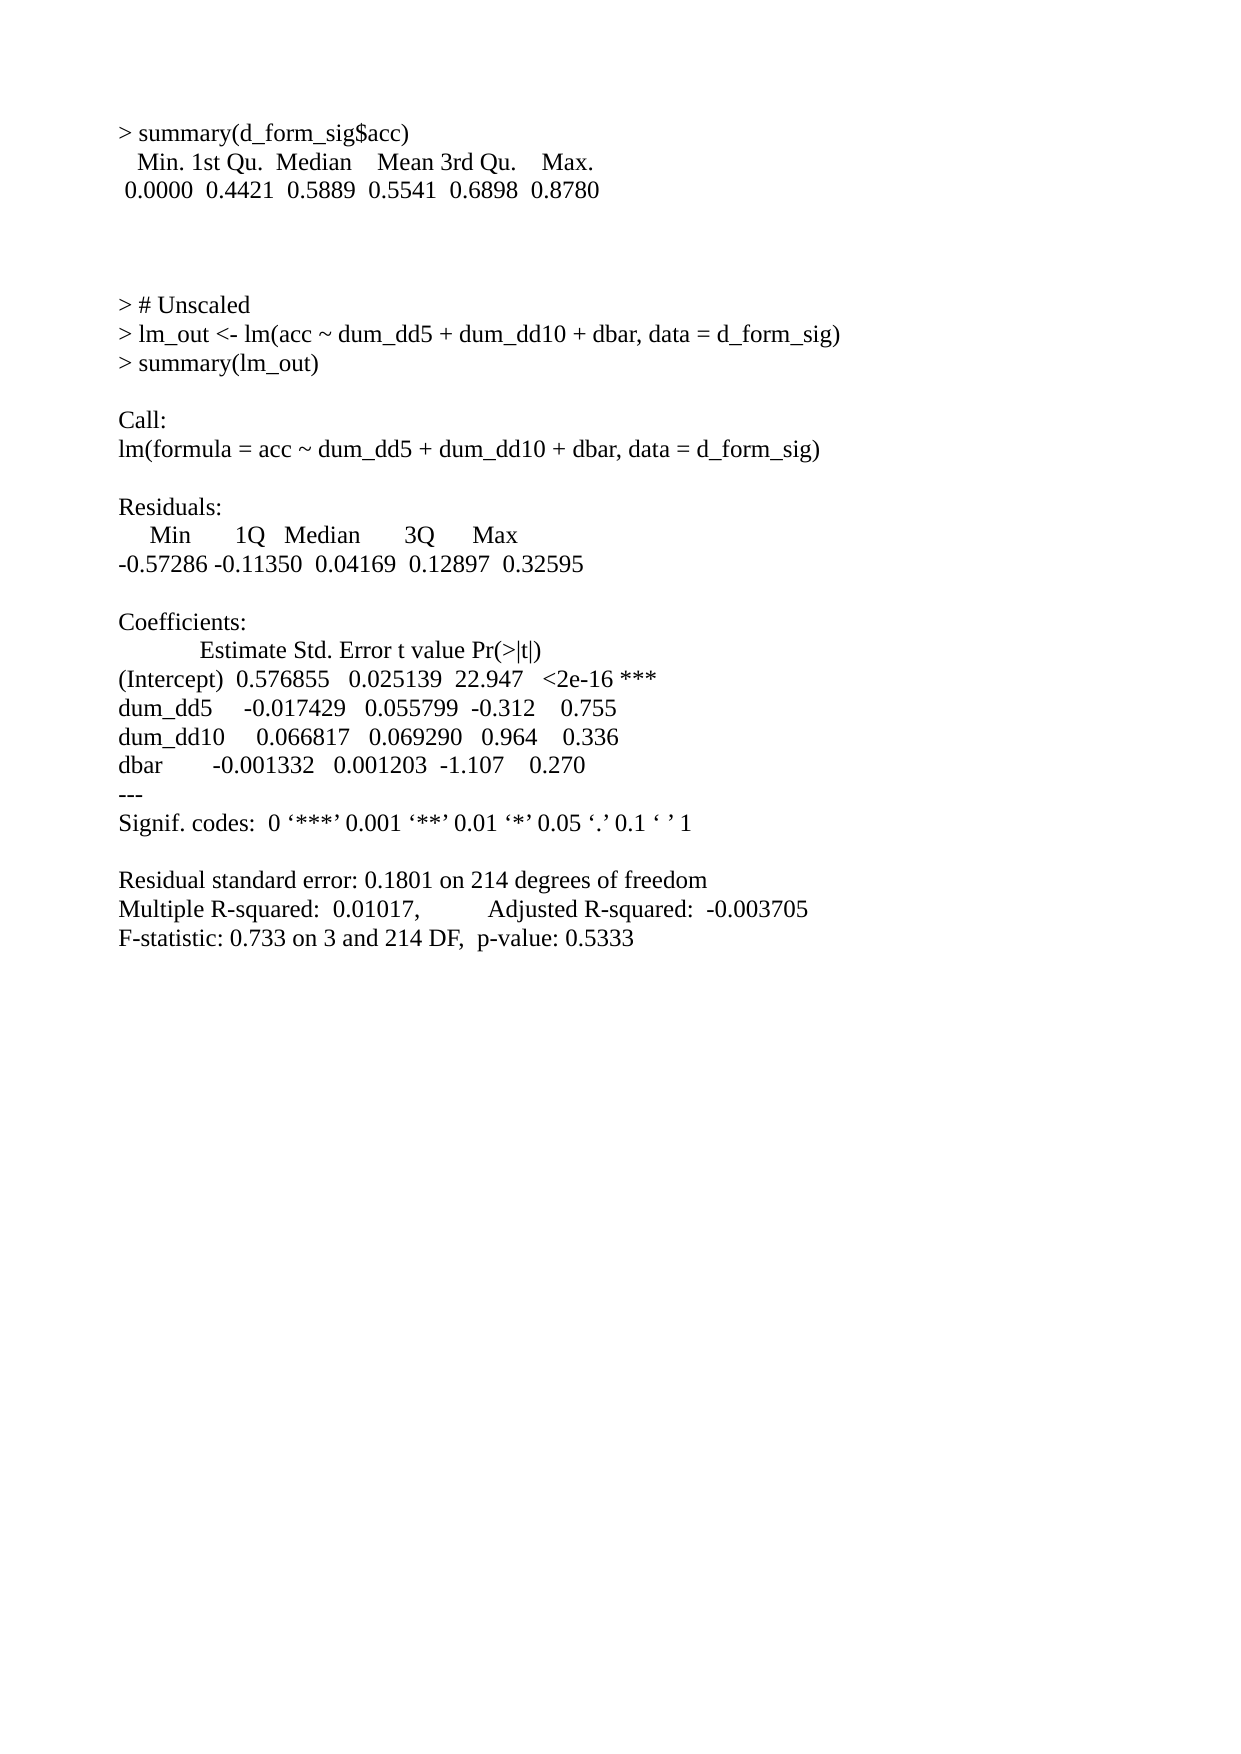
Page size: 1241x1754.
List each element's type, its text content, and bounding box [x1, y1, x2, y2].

text Coefficients: [118, 607, 1122, 636]
text 0.0000 0.4421 0.5889 0.5541 0.6898 0.8780 [118, 176, 1122, 204]
text (Intercept) 0.576855 0.025139 22.947 <2e-16 *** [118, 664, 1122, 693]
text dbar -0.001332 0.001203 -1.107 0.270 [118, 751, 1122, 779]
text > lm_out <- lm(acc ~ dum_dd5 + dum_dd10 + dbar, data = d_form_sig) [118, 319, 1122, 348]
text Estimate Std. Error t value Pr(>|t|) [118, 636, 1122, 664]
text > # Unscaled [118, 291, 1122, 319]
text lm(formula = acc ~ dum_dd5 + dum_dd10 + dbar, data = d_form_sig) [118, 434, 1122, 463]
text F-statistic: 0.733 on 3 and 214 DF, p-value: 0.5333 [118, 923, 1122, 952]
text Multiple R-squared: 0.01017, Adjusted R-squared: -0.003705 [118, 894, 1122, 923]
text --- [118, 779, 1122, 808]
text dum_dd10 0.066817 0.069290 0.964 0.336 [118, 722, 1122, 751]
text Signif. codes: 0 ‘***’ 0.001 ‘**’ 0.01 ‘*’ 0.05 ‘.’ 0.1 ‘ ’ 1 [118, 808, 1122, 837]
text Residual standard error: 0.1801 on 214 degrees of freedom [118, 866, 1122, 894]
text Call: [118, 406, 1122, 434]
text Residuals: [118, 492, 1122, 521]
text dum_dd5 -0.017429 0.055799 -0.312 0.755 [118, 693, 1122, 722]
text Min. 1st Qu. Median Mean 3rd Qu. Max. [118, 147, 1122, 176]
text > summary(lm_out) [118, 348, 1122, 377]
text > summary(d_form_sig$acc) [118, 118, 1122, 147]
text -0.57286 -0.11350 0.04169 0.12897 0.32595 [118, 549, 1122, 578]
text Min 1Q Median 3Q Max [118, 521, 1122, 549]
